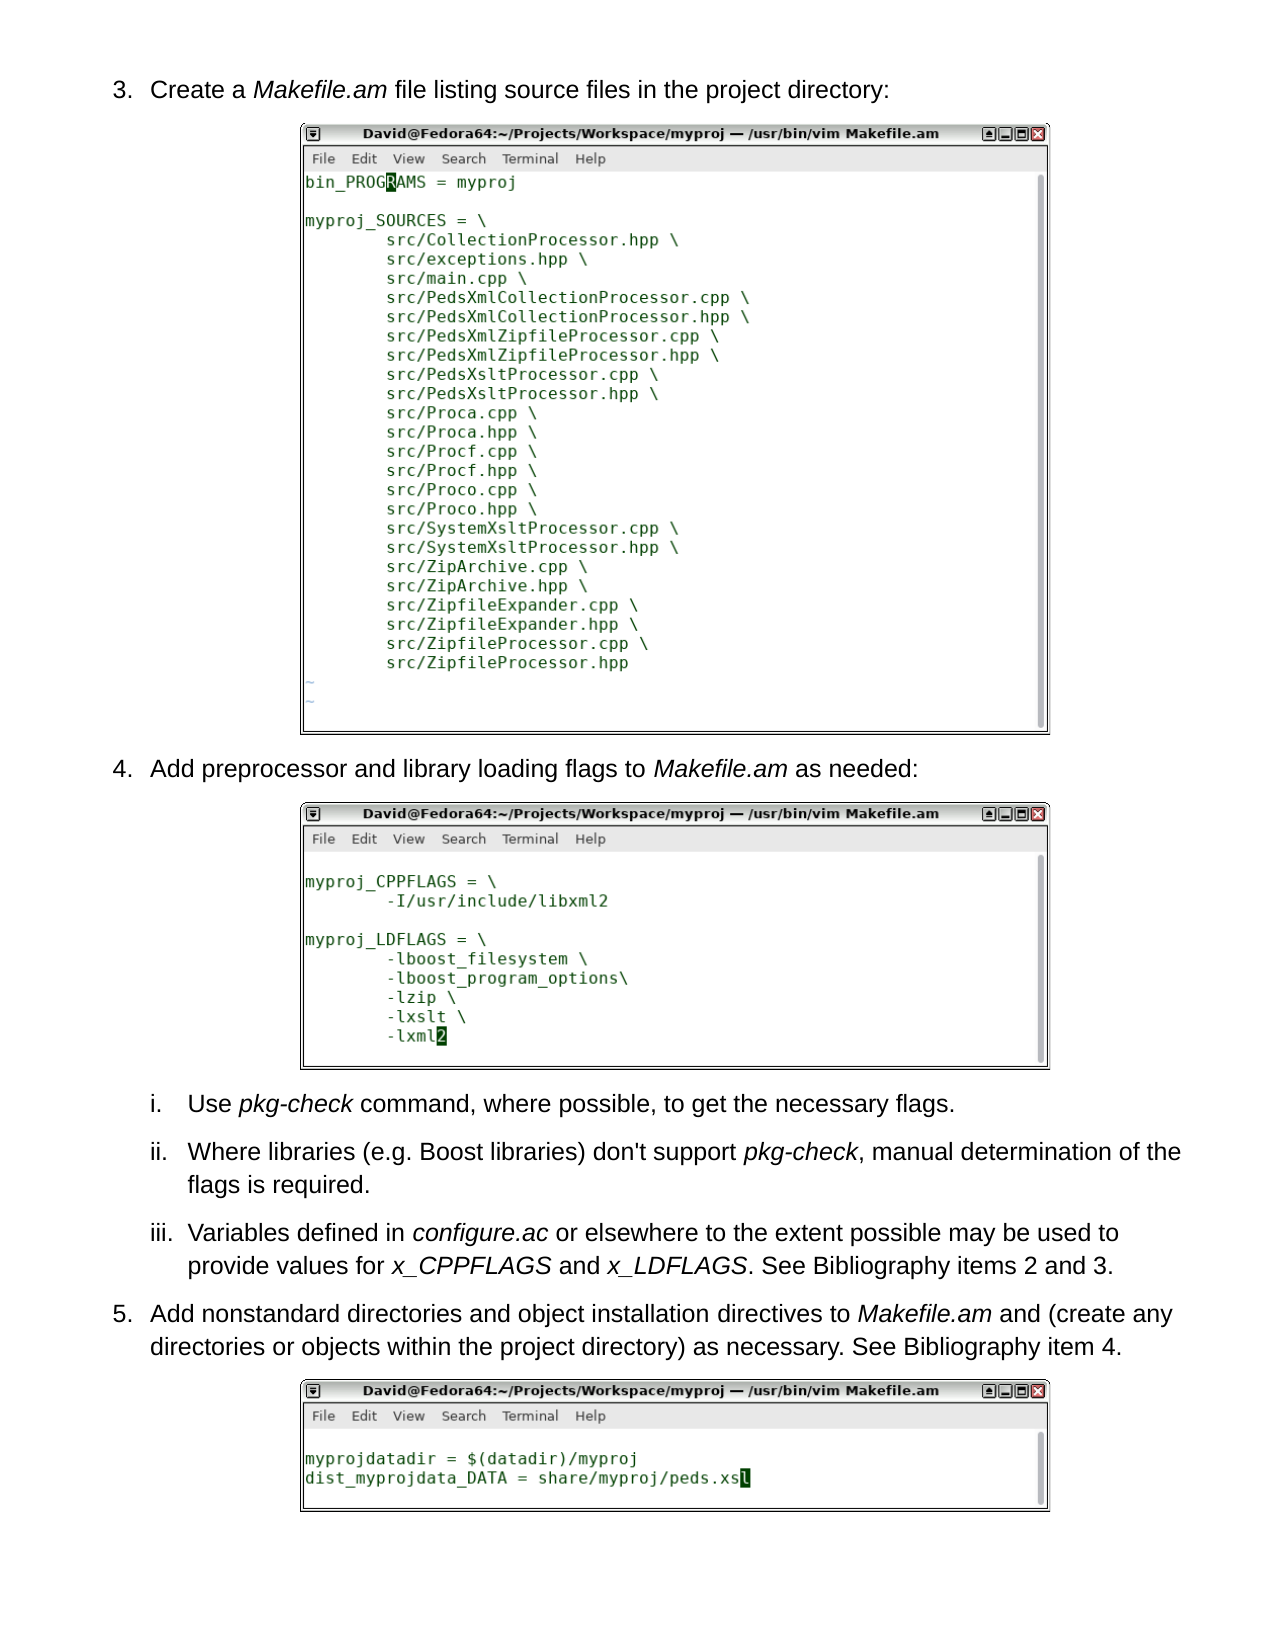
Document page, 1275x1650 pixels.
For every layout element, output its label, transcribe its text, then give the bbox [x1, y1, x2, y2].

picture [300, 1379, 1050, 1512]
list Add preprocessor and library loading flags to Makefile.am as needed: [112, 754, 1200, 783]
list Use pkg-check command, where possible, to get the necessary flags. [150, 1088, 1200, 1117]
list Where libraries (e.g. Boost libraries) don't support pkg-check, manual determination of the flags is required. [150, 1137, 1200, 1198]
list Variables defined in configure.ac or elsewhere to the extent possible may be used to provide values for x_CPPFLAGS and x_LDFLAGS. See Bibliography items 2 and 3. [150, 1218, 1200, 1279]
list Add nonstandard directories and object installation directives to Makefile.am and (create any directories or objects within the project directory) as necessary. See Bibliography item 4. [112, 1299, 1200, 1360]
list Create a Makefile.am file listing source files in the project directory: [112, 75, 1200, 104]
picture [300, 123, 1050, 735]
picture [300, 802, 1050, 1070]
